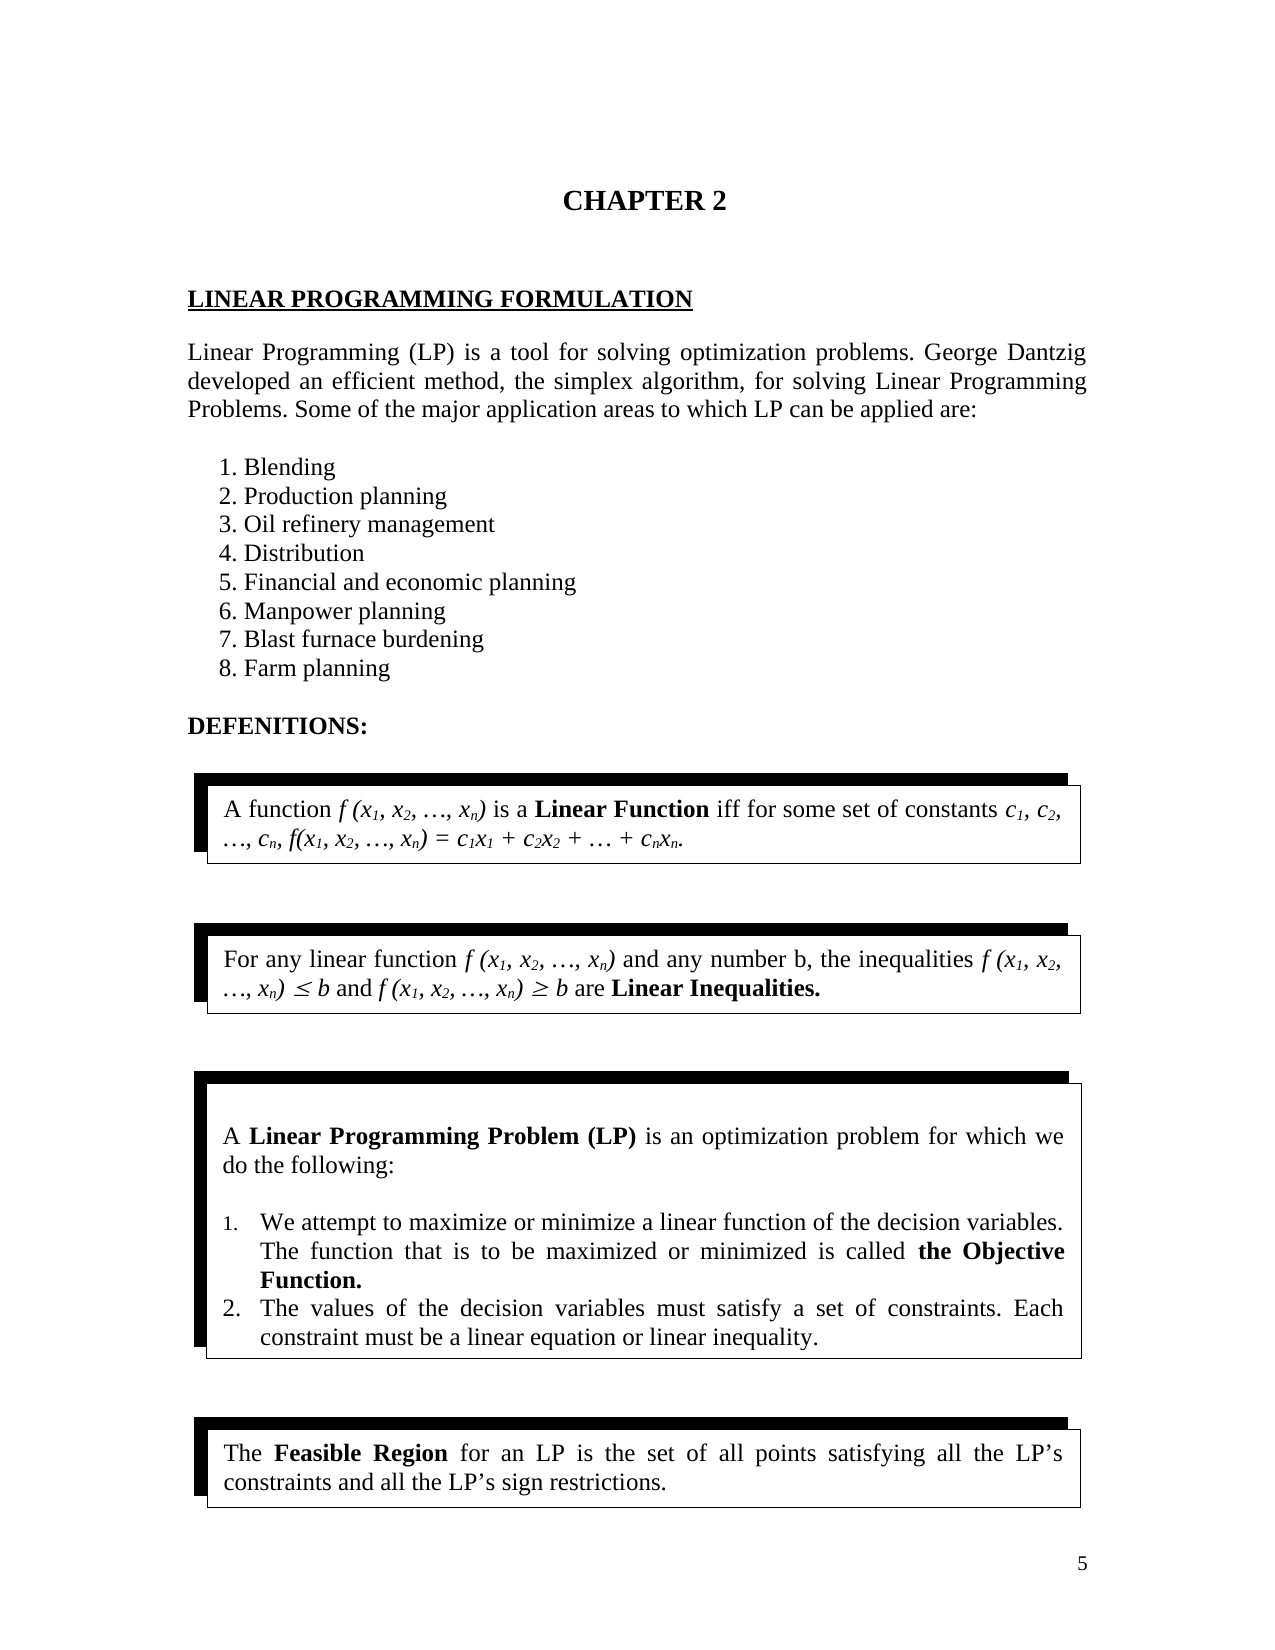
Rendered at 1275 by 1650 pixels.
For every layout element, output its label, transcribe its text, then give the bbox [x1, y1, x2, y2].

subtitle CHAPTER 2 [487, 183, 1087, 217]
list We attempt to maximize or minimize a linear function of the decision variables. The function that is to be maximized or minimized is called the Objective Function. [222, 1207, 1065, 1293]
text 3. Oil refinery management [187, 509, 1087, 538]
text Linear Programming (LP) is a tool for solving optimization problems. George Dantzig developed an efficient method, the simplex algorithm, for solving Linear Programming Problems. Some of the major application areas to which LP can be applied are: [187, 337, 1087, 423]
text A Linear Programming Problem (LP) is an optimization problem for which we do the following: [222, 1121, 1065, 1178]
subtitle LINEAR PROGRAMMING FORMULATION [187, 284, 1087, 313]
text 5. Financial and economic planning [187, 567, 1087, 596]
text 4. Distribution [187, 538, 1087, 567]
text 1. Blending [187, 452, 1087, 481]
text For any linear function f (x1, x2, …, xn) and any number b, the inequalities f (x1, x2, …, xn)  b and f (x1, x2, …, xn)  b are Linear Inequalities. [223, 944, 1064, 1002]
text A function f (x1, x2, …, xn) is a Linear Function iff for some set of constants c1, c2, …, cn, f(x1, x2, …, xn) = c1x1 + c2x2 + … + cnxn. [223, 794, 1064, 852]
text 7. Blast furnace burdening [187, 624, 1087, 653]
text 6. Manpower planning [187, 596, 1087, 624]
text The Feasible Region for an LP is the set of all points satisfying all the LP’s constraints and all the LP’s sign restrictions. [223, 1438, 1064, 1496]
text 8. Farm planning [187, 653, 1087, 682]
text 2. Production planning [187, 481, 1087, 509]
list The values of the decision variables must satisfy a set of constraints. Each constraint must be a linear equation or linear inequality. [222, 1293, 1065, 1350]
text DEFENITIONS: [187, 711, 1087, 739]
